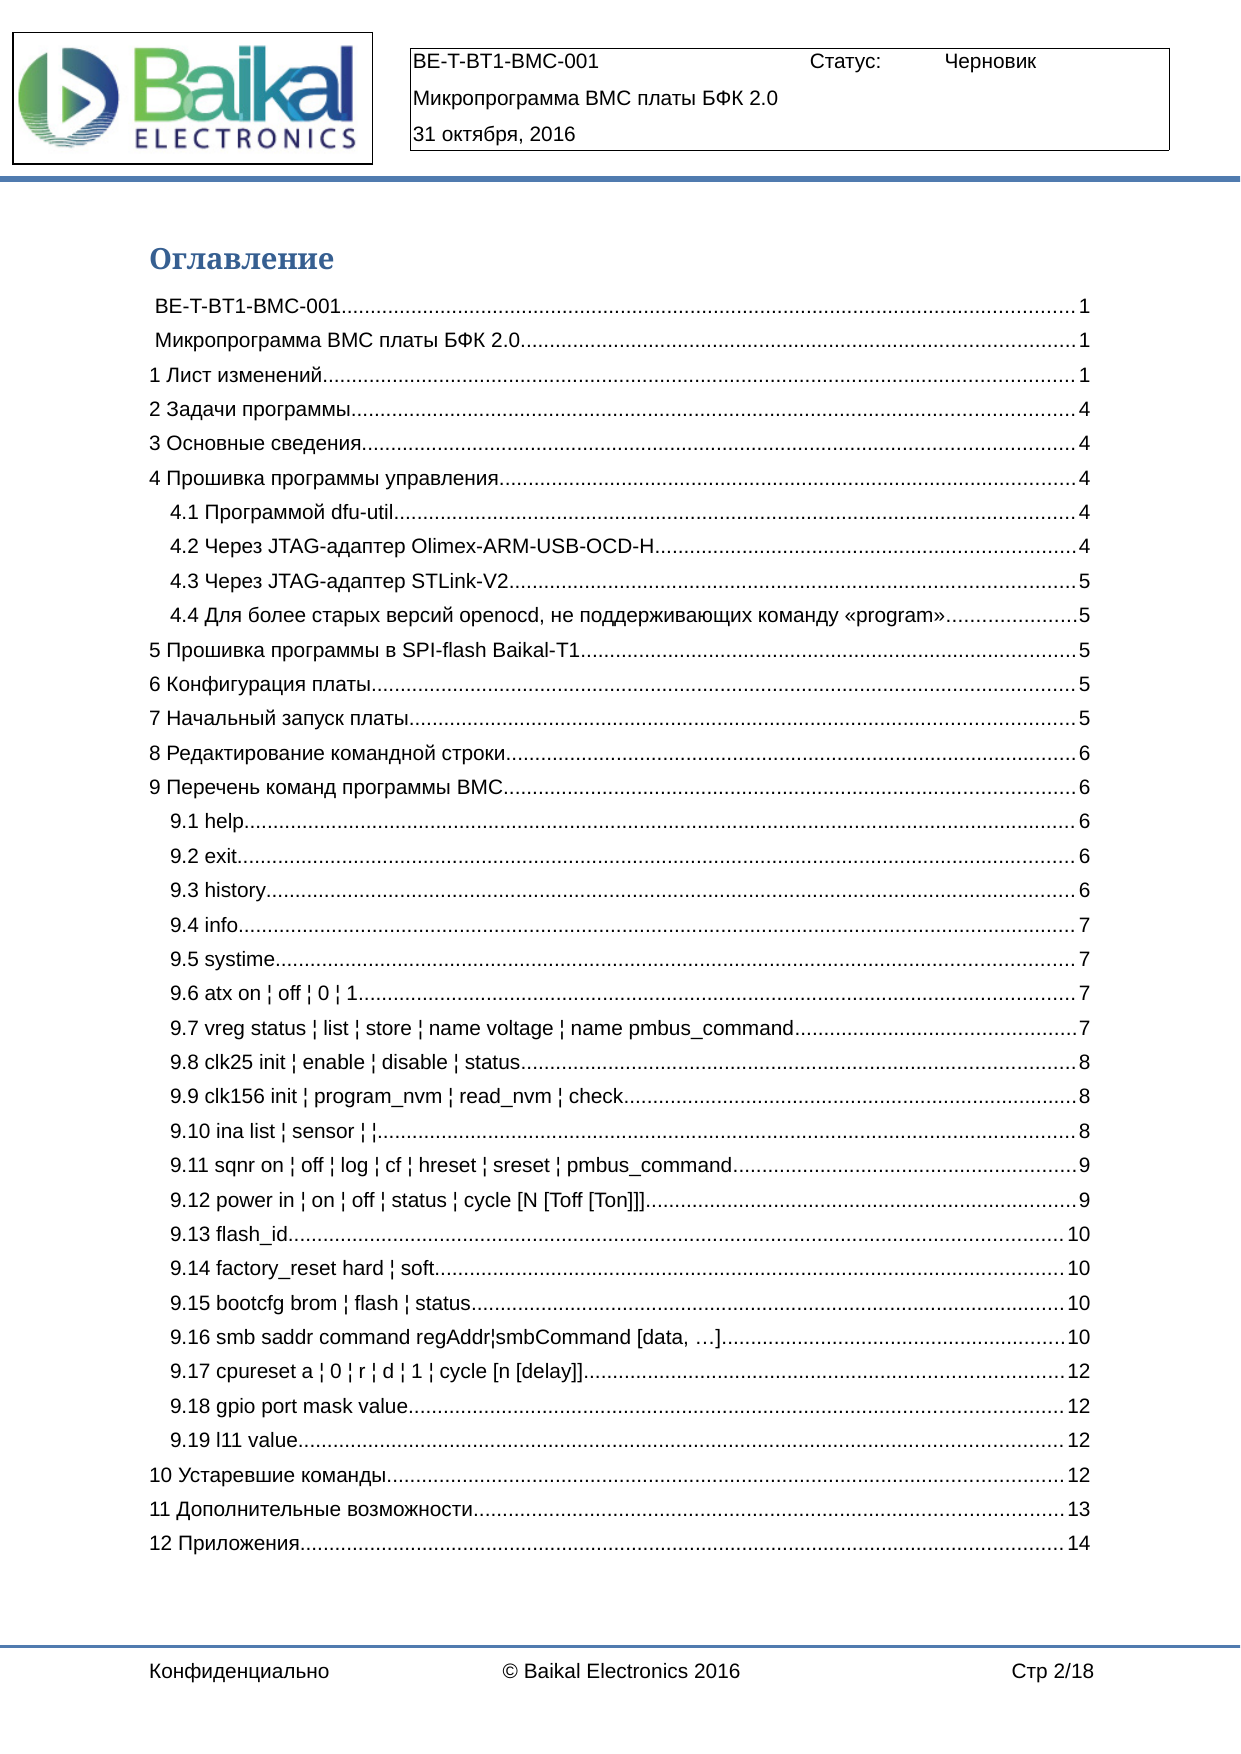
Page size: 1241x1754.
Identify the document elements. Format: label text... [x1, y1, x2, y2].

text 9 Перечень команд программы BMC 6 [149, 775, 1090, 799]
text 9.14 factory_reset hard ¦ soft 10 [170, 1256, 1090, 1280]
text 9.13 flash_id 10 [170, 1222, 1090, 1246]
text 4.2 Через JTAG-адаптер Olimex-ARM-USB-OCD-H 4 [170, 534, 1090, 558]
text 10 Устаревшие команды 12 [149, 1462, 1090, 1486]
text 4.1 Программой dfu-util 4 [170, 500, 1090, 524]
text 9.7 vreg status ¦ list ¦ store ¦ name voltage ¦ name pmbus_command 7 [170, 1016, 1090, 1039]
text 2 Задачи программы 4 [149, 397, 1090, 421]
text 9.2 exit 6 [170, 844, 1090, 868]
text 5 Прошивка программы в SPI-flash Baikal-T1 5 [149, 637, 1090, 661]
text 9.11 sqnr on ¦ off ¦ log ¦ cf ¦ hreset ¦ sreset ¦ pmbus_command 9 [170, 1153, 1090, 1177]
text 9.18 gpio port mask value 12 [170, 1394, 1090, 1418]
text 9.19 l11 value 12 [170, 1428, 1090, 1452]
text 9.6 atx on ¦ off ¦ 0 ¦ 1 7 [170, 981, 1090, 1005]
text 9.16 smb saddr command regAddr¦smbCommand [data, …] 10 [170, 1325, 1090, 1349]
text 9.4 info 7 [170, 912, 1090, 936]
text 9.9 clk156 init ¦ program_nvm ¦ read_nvm ¦ check 8 [170, 1084, 1090, 1108]
text 1 Лист изменений 1 [149, 362, 1090, 386]
text 11 Дополнительные возможности 13 [149, 1497, 1090, 1521]
picture [14, 33, 205, 52]
text 12 Приложения 14 [149, 1531, 1090, 1555]
subtitle Оглавление [149, 243, 1090, 277]
text 9.8 clk25 init ¦ enable ¦ disable ¦ status 8 [170, 1050, 1090, 1074]
text 9.17 cpureset a ¦ 0 ¦ r ¦ d ¦ 1 ¦ cycle [n [delay]] 12 [170, 1359, 1090, 1383]
text 8 Редактирование командной строки 6 [149, 741, 1090, 764]
text Микропрограмма BMC платы БФК 2.0 1 [149, 328, 1090, 352]
text 4.3 Через JTAG-адаптер STLink-V2 5 [170, 569, 1090, 593]
text 7 Начальный запуск платы 5 [149, 706, 1090, 730]
text BE-T-BT1-BMC-001 1 [149, 294, 1090, 318]
text 9.12 power in ¦ on ¦ off ¦ status ¦ cycle [N [Toff [Ton]]] 9 [170, 1187, 1090, 1211]
text 6 Конфигурация платы 5 [149, 672, 1090, 696]
text 9.1 help 6 [170, 809, 1090, 833]
text 9.3 history 6 [170, 878, 1090, 902]
text 9.10 ina list ¦ sensor ¦ ¦ 8 [170, 1119, 1090, 1143]
text 9.15 bootcfg brom ¦ flash ¦ status 10 [170, 1291, 1090, 1314]
text 4.4 Для более старых версий openocd, не поддерживающих команду «program» 5 [170, 603, 1090, 627]
text 4 Прошивка программы управления 4 [149, 466, 1090, 489]
text 9.5 systime 7 [170, 947, 1090, 971]
text 3 Основные сведения 4 [149, 431, 1090, 455]
